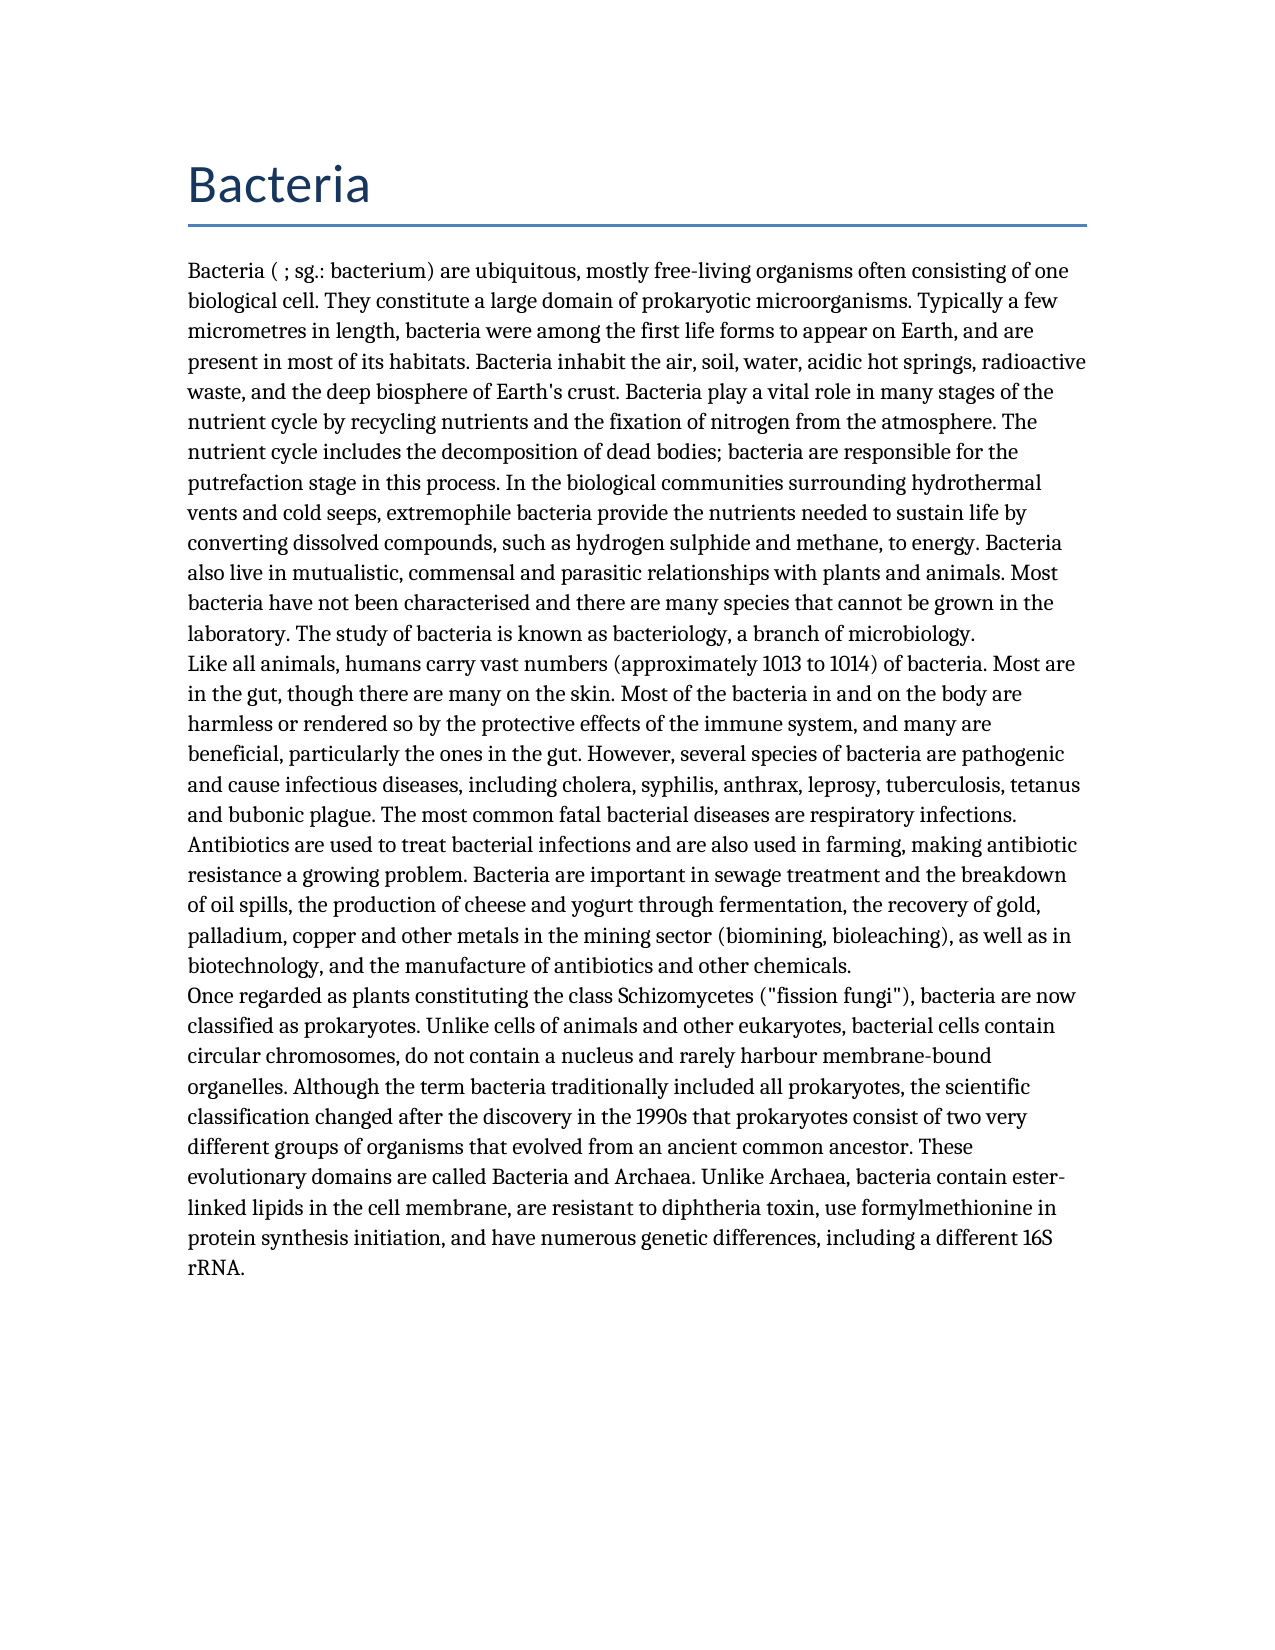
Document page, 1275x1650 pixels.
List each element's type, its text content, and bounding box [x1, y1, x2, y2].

text Bacteria ( ; sg.: bacterium) are ubiquitous, mostly free-living organisms often consisting of one biological cell. They constitute a large domain of prokaryotic microorganisms. Typically a few micrometres in length, bacteria were among the first life forms to appear on Earth, and are present in most of its habitats. Bacteria inhabit the air, soil, water, acidic hot springs, radioactive waste, and the deep biosphere of Earth's crust. Bacteria play a vital role in many stages of the nutrient cycle by recycling nutrients and the fixation of nitrogen from the atmosphere. The nutrient cycle includes the decomposition of dead bodies; bacteria are responsible for the putrefaction stage in this process. In the biological communities surrounding hydrothermal vents and cold seeps, extremophile bacteria provide the nutrients needed to sustain life by converting dissolved compounds, such as hydrogen sulphide and methane, to energy. Bacteria also live in mutualistic, commensal and parasitic relationships with plants and animals. Most bacteria have not been characterised and there are many species that cannot be grown in the laboratory. The study of bacteria is known as bacteriology, a branch of microbiology. Like all animals, humans carry vast numbers (approximately 1013 to 1014) of bacteria. Most are in the gut, though there are many on the skin. Most of the bacteria in and on the body are harmless or rendered so by the protective effects of the immune system, and many are beneficial, particularly the ones in the gut. However, several species of bacteria are pathogenic and cause infectious diseases, including cholera, syphilis, anthrax, leprosy, tuberculosis, tetanus and bubonic plague. The most common fatal bacterial diseases are respiratory infections. Antibiotics are used to treat bacterial infections and are also used in farming, making antibiotic resistance a growing problem. Bacteria are important in sewage treatment and the breakdown of oil spills, the production of cheese and yogurt through fermentation, the recovery of gold, palladium, copper and other metals in the mining sector (biomining, bioleaching), as well as in biotechnology, and the manufacture of antibiotics and other chemicals. Once regarded as plants constituting the class Schizomycetes ("fission fungi"), bacteria are now classified as prokaryotes. Unlike cells of animals and other eukaryotes, bacterial cells contain circular chromosomes, do not contain a nucleus and rarely harbour membrane-bound organelles. Although the term bacteria traditionally included all prokaryotes, the scientific classification changed after the discovery in the 1990s that prokaryotes consist of two very different groups of organisms that evolved from an ancient common ancestor. These evolutionary domains are called Bacteria and Archaea. Unlike Archaea, bacteria contain ester-linked lipids in the cell membrane, are resistant to diphtheria toxin, use formylmethionine in protein synthesis initiation, and have numerous genetic differences, including a different 16S rRNA. [187, 258, 1087, 1281]
title Bacteria [187, 150, 1087, 227]
